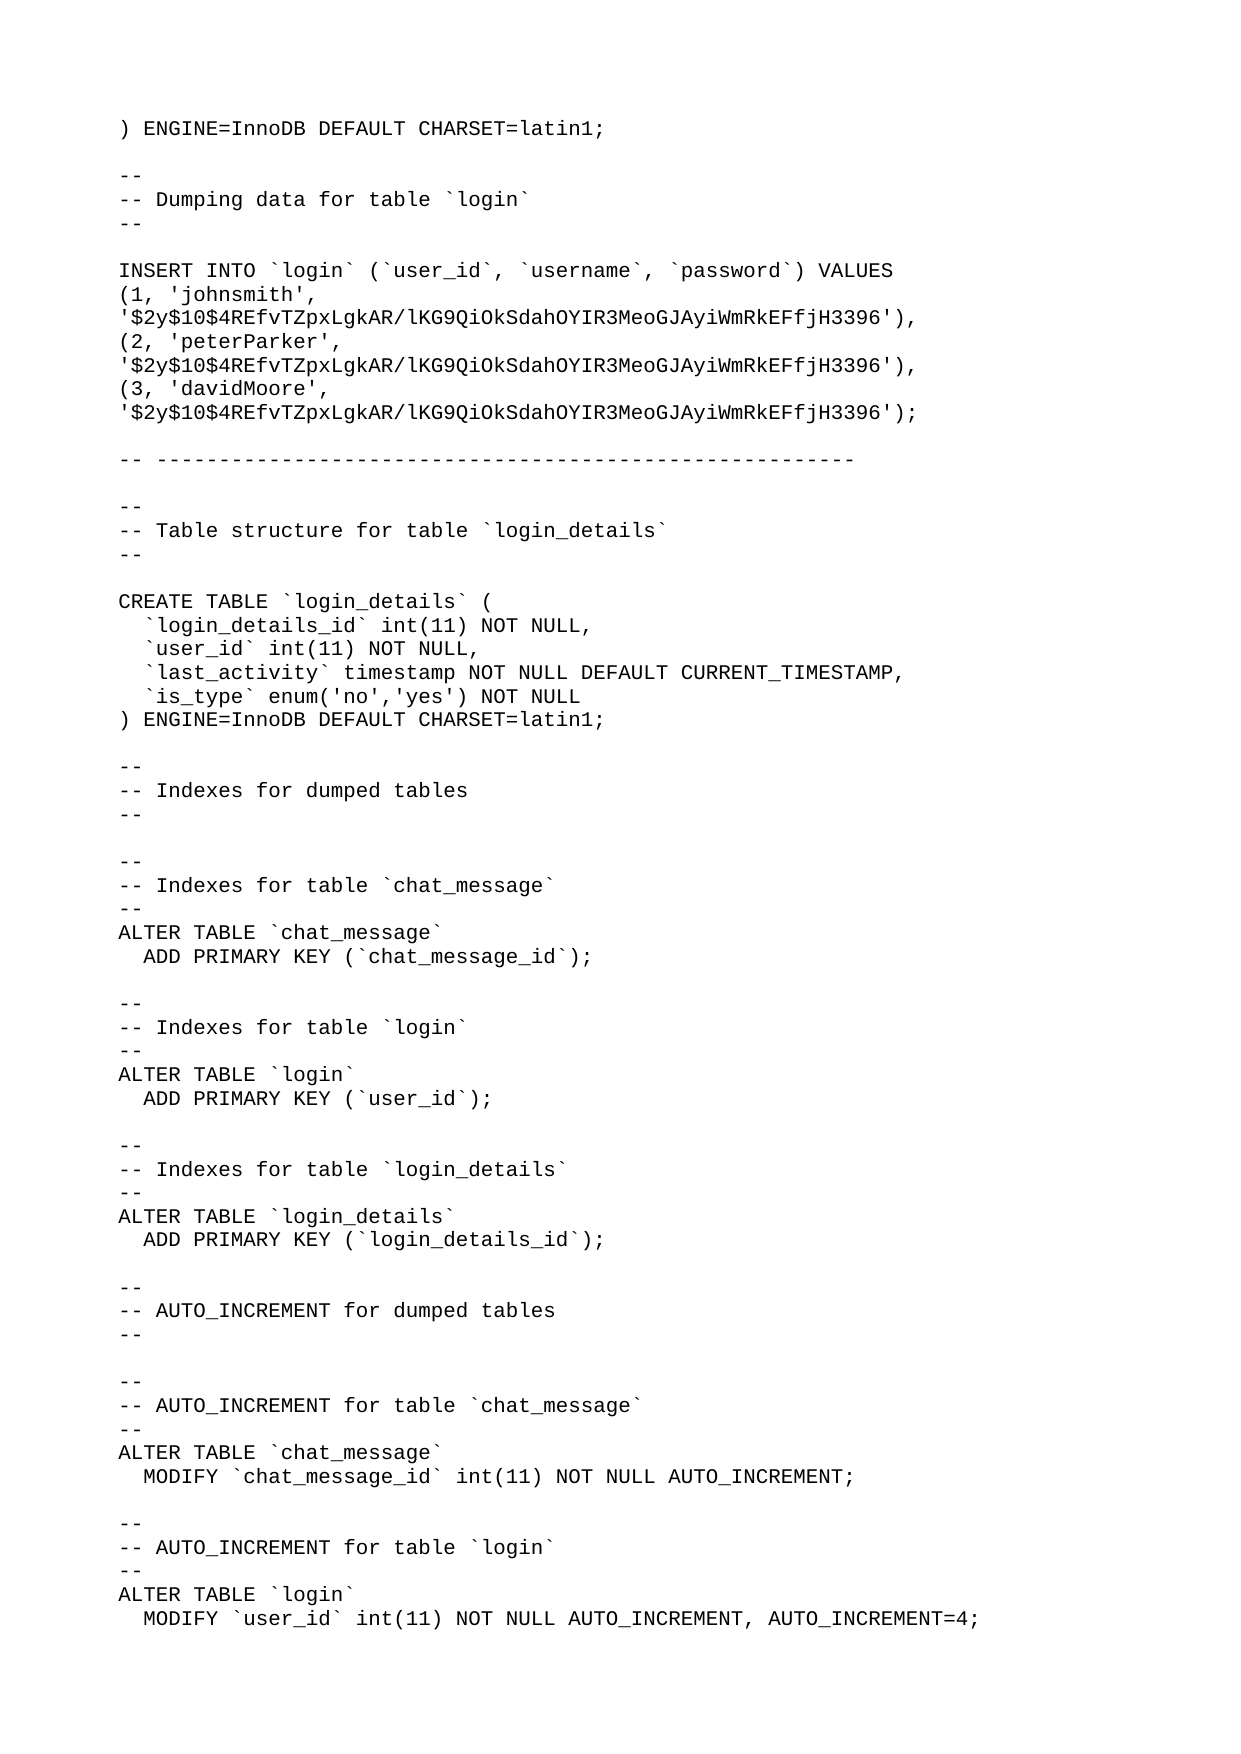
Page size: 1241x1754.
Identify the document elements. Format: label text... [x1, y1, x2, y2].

text ALTER TABLE `login` [118, 1064, 1122, 1088]
text -- [118, 1561, 1122, 1584]
text ALTER TABLE `chat_message` [118, 1442, 1122, 1466]
text -- Indexes for dumped tables [118, 780, 1122, 804]
text ADD PRIMARY KEY (`login_details_id`); [118, 1229, 1122, 1253]
text `login_details_id` int(11) NOT NULL, [118, 615, 1122, 638]
text MODIFY `user_id` int(11) NOT NULL AUTO_INCREMENT, AUTO_INCREMENT=4; [118, 1608, 1122, 1631]
text -- [118, 993, 1122, 1017]
text -- [118, 757, 1122, 780]
text -- AUTO_INCREMENT for table `login` [118, 1537, 1122, 1561]
text -- AUTO_INCREMENT for table `chat_message` [118, 1395, 1122, 1419]
text -- [118, 1040, 1122, 1064]
text -- [118, 1182, 1122, 1206]
text -- Dumping data for table `login` [118, 189, 1122, 213]
text -- Indexes for table `chat_message` [118, 875, 1122, 898]
text -- [118, 1371, 1122, 1395]
text (3, 'davidMoore', '$2y$10$4REfvTZpxLgkAR/lKG9QiOkSdahOYIR3MeoGJAyiWmRkEFfjH3396'); [118, 378, 1122, 426]
text ) ENGINE=InnoDB DEFAULT CHARSET=latin1; [118, 709, 1122, 733]
text -- [118, 851, 1122, 875]
text -- [118, 1419, 1122, 1442]
text (2, 'peterParker', '$2y$10$4REfvTZpxLgkAR/lKG9QiOkSdahOYIR3MeoGJAyiWmRkEFfjH3396'), [118, 331, 1122, 378]
text -- [118, 165, 1122, 189]
text CREATE TABLE `login_details` ( [118, 591, 1122, 615]
text MODIFY `chat_message_id` int(11) NOT NULL AUTO_INCREMENT; [118, 1466, 1122, 1489]
text -- [118, 496, 1122, 520]
text ADD PRIMARY KEY (`chat_message_id`); [118, 946, 1122, 969]
text -- [118, 544, 1122, 567]
text -- -------------------------------------------------------- [118, 449, 1122, 473]
text `last_activity` timestamp NOT NULL DEFAULT CURRENT_TIMESTAMP, [118, 662, 1122, 686]
text -- [118, 1135, 1122, 1158]
text (1, 'johnsmith', '$2y$10$4REfvTZpxLgkAR/lKG9QiOkSdahOYIR3MeoGJAyiWmRkEFfjH3396'), [118, 284, 1122, 331]
text ) ENGINE=InnoDB DEFAULT CHARSET=latin1; [118, 118, 1122, 142]
text -- AUTO_INCREMENT for dumped tables [118, 1300, 1122, 1324]
text -- Indexes for table `login` [118, 1017, 1122, 1040]
text ALTER TABLE `chat_message` [118, 922, 1122, 946]
text `is_type` enum('no','yes') NOT NULL [118, 686, 1122, 709]
text `user_id` int(11) NOT NULL, [118, 638, 1122, 662]
text -- [118, 804, 1122, 827]
text -- Indexes for table `login_details` [118, 1158, 1122, 1182]
text -- [118, 898, 1122, 922]
text -- [118, 1277, 1122, 1300]
text ADD PRIMARY KEY (`user_id`); [118, 1088, 1122, 1111]
text ALTER TABLE `login_details` [118, 1206, 1122, 1229]
text -- [118, 1324, 1122, 1348]
text -- [118, 213, 1122, 236]
text -- Table structure for table `login_details` [118, 520, 1122, 544]
text INSERT INTO `login` (`user_id`, `username`, `password`) VALUES [118, 260, 1122, 284]
text -- [118, 1513, 1122, 1537]
text ALTER TABLE `login` [118, 1584, 1122, 1608]
